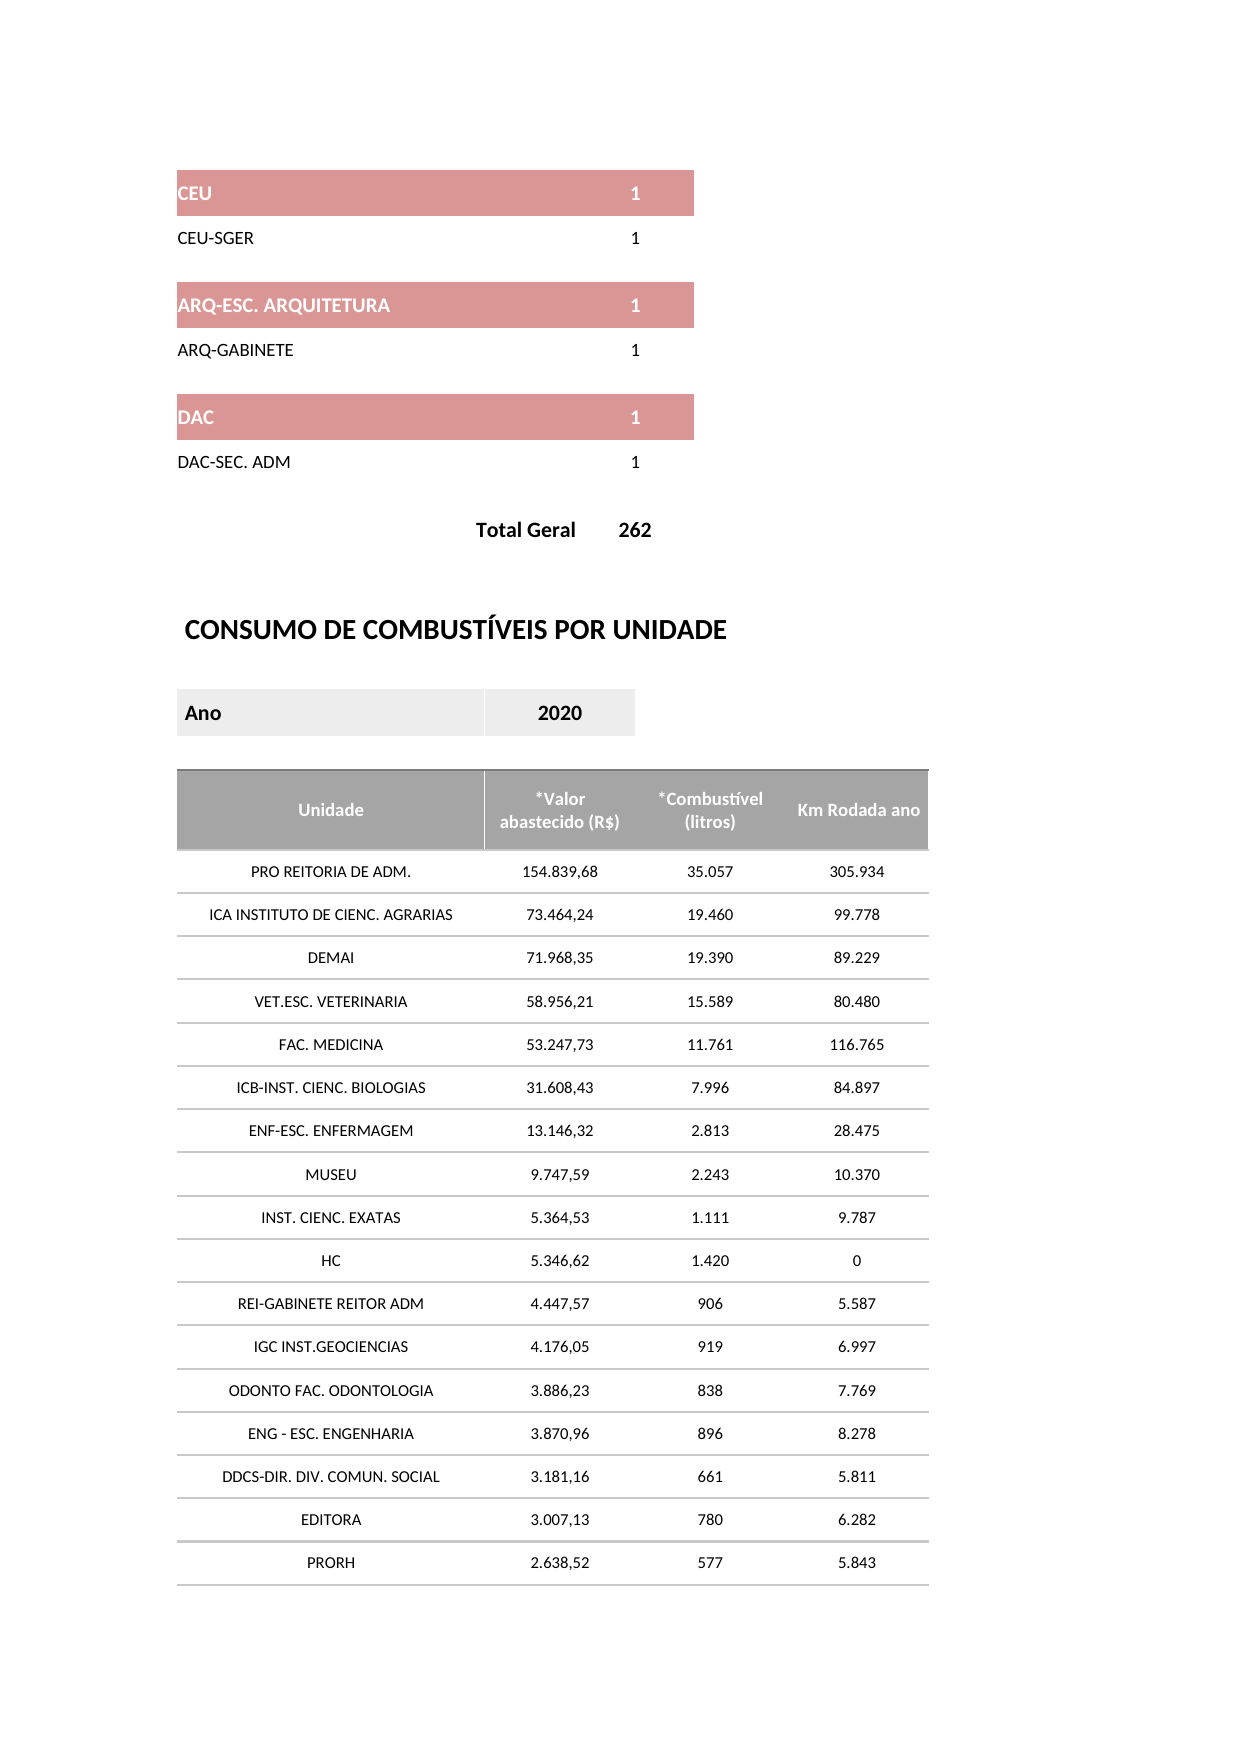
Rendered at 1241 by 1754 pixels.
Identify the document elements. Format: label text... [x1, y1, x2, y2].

table_cell [177, 658, 484, 689]
table_cell 1 [576, 216, 694, 260]
table_cell PRORH [177, 1543, 484, 1583]
table_cell 838 [635, 1370, 785, 1411]
table_cell [177, 372, 576, 394]
table_cell 53.247,73 [485, 1024, 635, 1065]
table_cell ARQ-GABINETE [177, 328, 576, 372]
table_cell 116.765 [785, 1024, 928, 1065]
table_cell ICA INSTITUTO DE CIENC. AGRARIAS [177, 894, 484, 935]
table_cell FAC. MEDICINA [177, 1024, 484, 1065]
table_cell 80.480 [785, 980, 928, 1022]
table_cell 31.608,43 [485, 1067, 635, 1108]
table_header CONSUMO DE COMBUSTÍVEIS POR UNIDADE [177, 601, 785, 657]
table_cell 4.176,05 [485, 1326, 635, 1367]
table_cell 5.346,62 [485, 1240, 635, 1281]
table_cell 7.769 [785, 1370, 928, 1411]
table_cell 1 [576, 394, 694, 440]
table_cell 1 [576, 282, 694, 328]
table_cell MUSEU [177, 1153, 484, 1194]
table_cell 2.813 [635, 1110, 785, 1151]
table_cell [785, 689, 928, 736]
table_cell [177, 484, 576, 506]
table_cell 3.870,96 [485, 1413, 635, 1454]
table_cell 780 [635, 1499, 785, 1540]
table_cell 7.996 [635, 1067, 785, 1108]
table_cell PRO REITORIA DE ADM. [177, 851, 484, 892]
table_cell Km Rodada ano [785, 771, 928, 849]
table_cell Unidade [177, 771, 484, 849]
table_cell 3.886,23 [485, 1370, 635, 1411]
table_cell 89.229 [785, 937, 928, 978]
table_cell 19.390 [635, 937, 785, 978]
table_cell 906 [635, 1283, 785, 1324]
table_cell 6.282 [785, 1499, 928, 1540]
table_cell 9.787 [785, 1197, 928, 1238]
table_cell [177, 736, 484, 769]
table_cell [485, 736, 635, 769]
table_cell 19.460 [635, 894, 785, 935]
table_cell 305.934 [785, 851, 928, 892]
table_cell VET.ESC. VETERINARIA [177, 980, 484, 1022]
table_cell CEU-SGER [177, 216, 576, 260]
table_cell 5.811 [785, 1456, 928, 1497]
table_cell INST. CIENC. EXATAS [177, 1197, 484, 1238]
table_cell 2.638,52 [485, 1543, 635, 1583]
table_cell [576, 372, 694, 394]
table_cell [576, 148, 694, 170]
table_cell 1 [576, 440, 694, 484]
table_cell HC [177, 1240, 484, 1281]
table_cell 8.278 [785, 1413, 928, 1454]
table_cell 5.587 [785, 1283, 928, 1324]
table_cell 84.897 [785, 1067, 928, 1108]
table_cell 6.997 [785, 1326, 928, 1367]
table_cell ICB-INST. CIENC. BIOLOGIAS [177, 1067, 484, 1108]
table_cell [635, 736, 785, 769]
table_cell 0 [785, 1240, 928, 1281]
table_cell 9.747,59 [485, 1153, 635, 1194]
table_cell [635, 658, 785, 689]
table_cell REI-GABINETE REITOR ADM [177, 1283, 484, 1324]
table_cell 73.464,24 [485, 894, 635, 935]
table_cell [785, 736, 928, 769]
table_cell 4.447,57 [485, 1283, 635, 1324]
table_cell ENF-ESC. ENFERMAGEM [177, 1110, 484, 1151]
table_cell CEU [177, 170, 576, 216]
table_cell Ano [177, 689, 484, 736]
table_cell 3.181,16 [485, 1456, 635, 1497]
table_cell 35.057 [635, 851, 785, 892]
table_cell 13.146,32 [485, 1110, 635, 1151]
table_cell ARQ-ESC. ARQUITETURA [177, 282, 576, 328]
table_cell 99.778 [785, 894, 928, 935]
table_cell 28.475 [785, 1110, 928, 1151]
table_cell [177, 148, 576, 170]
table_cell 2.243 [635, 1153, 785, 1194]
table_cell Total Geral [177, 506, 576, 553]
table_cell 58.956,21 [485, 980, 635, 1022]
table_cell 11.761 [635, 1024, 785, 1065]
table_cell 1 [576, 328, 694, 372]
table_cell *Valor abastecido (R$) [485, 771, 635, 849]
table_cell 1 [576, 170, 694, 216]
table_cell 919 [635, 1326, 785, 1367]
table_cell IGC INST.GEOCIENCIAS [177, 1326, 484, 1367]
table_cell 5.364,53 [485, 1197, 635, 1238]
table_cell 10.370 [785, 1153, 928, 1194]
table_cell *Combustível (litros) [635, 771, 785, 849]
table_cell 661 [635, 1456, 785, 1497]
table_header [785, 601, 928, 657]
table_cell 262 [576, 506, 694, 553]
table_cell [635, 689, 785, 736]
table_cell 154.839,68 [485, 851, 635, 892]
table_cell 5.843 [785, 1543, 928, 1583]
table_cell [485, 658, 635, 689]
table_cell 1.111 [635, 1197, 785, 1238]
table_cell 1.420 [635, 1240, 785, 1281]
table_cell [576, 484, 694, 506]
table_cell DDCS-DIR. DIV. COMUN. SOCIAL [177, 1456, 484, 1497]
table_cell DEMAI [177, 937, 484, 978]
table_cell 15.589 [635, 980, 785, 1022]
table_cell [576, 260, 694, 282]
table_cell 577 [635, 1543, 785, 1583]
table_cell [785, 658, 928, 689]
table_cell ODONTO FAC. ODONTOLOGIA [177, 1370, 484, 1411]
table_cell 3.007,13 [485, 1499, 635, 1540]
table_cell 2020 [485, 689, 635, 736]
table_cell ENG - ESC. ENGENHARIA [177, 1413, 484, 1454]
table_cell DAC [177, 394, 576, 440]
table_cell EDITORA [177, 1499, 484, 1540]
table_cell 71.968,35 [485, 937, 635, 978]
table_cell [177, 260, 576, 282]
table_cell 896 [635, 1413, 785, 1454]
table_cell DAC-SEC. ADM [177, 440, 576, 484]
